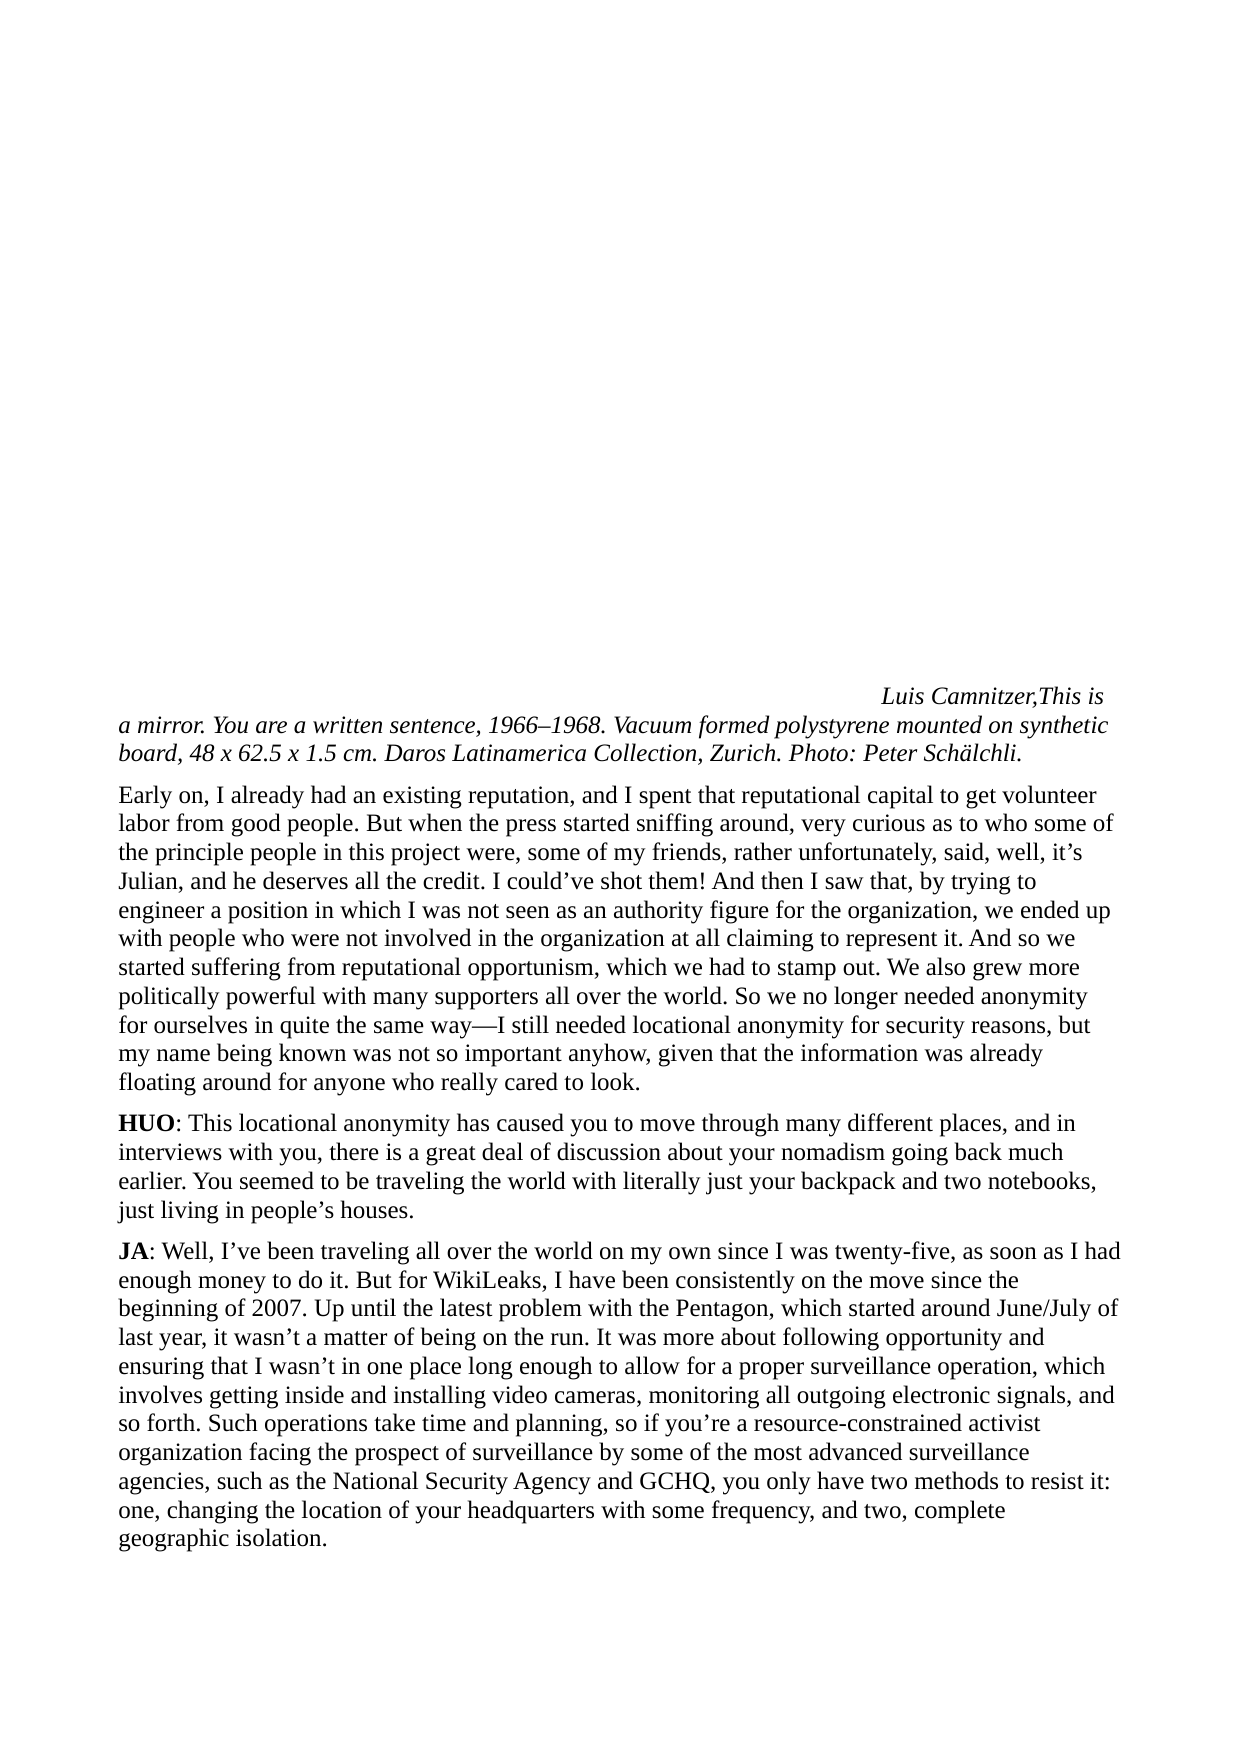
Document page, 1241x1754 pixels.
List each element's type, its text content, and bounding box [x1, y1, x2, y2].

text Luis Camnitzer,This is a mirror. You are a written sentence, 1966–1968. Vacuum formed polystyrene mounted on synthetic board, 48 x 62.5 x 1.5 cm. Daros Latinamerica Collection, Zurich. Photo: Peter Schälchli. [118, 118, 1122, 767]
text JA: Well, I’ve been traveling all over the world on my own since I was twenty-five, as soon as I had enough money to do it. But for WikiLeaks, I have been consistently on the move since the beginning of 2007. Up until the latest problem with the Pentagon, which started around June/July of last year, it wasn’t a matter of being on the run. It was more about following opportunity and ensuring that I wasn’t in one place long enough to allow for a proper surveillance operation, which involves getting inside and installing video cameras, monitoring all outgoing electronic signals, and so forth. Such operations take time and planning, so if you’re a resource-constrained activist organization facing the prospect of surveillance by some of the most advanced surveillance agencies, such as the National Security Agency and GCHQ, you only have two methods to resist it: one, changing the location of your headquarters with some frequency, and two, complete geographic isolation. [118, 1236, 1122, 1552]
text HUO: This locational anonymity has caused you to move through many different places, and in interviews with you, there is a great deal of discussion about your nomadism going back much earlier. You seemed to be traveling the world with literally just your backpack and two notebooks, just living in people’s houses. [118, 1108, 1122, 1223]
text Early on, I already had an existing reputation, and I spent that reputational capital to get volunteer labor from good people. But when the press started sniffing around, very curious as to who some of the principle people in this project were, some of my friends, rather unfortunately, said, well, it’s Julian, and he deserves all the credit. I could’ve shot them! And then I saw that, by trying to engineer a position in which I was not seen as an authority figure for the organization, we ended up with people who were not involved in the organization at all claiming to represent it. And so we started suffering from reputational opportunism, which we had to stamp out. We also grew more politically powerful with many supporters all over the world. So we no longer needed anonymity for ourselves in quite the same way—I still needed locational anonymity for security reasons, but my name being known was not so important anyhow, given that the information was already floating around for anyone who really cared to look. [118, 780, 1122, 1096]
